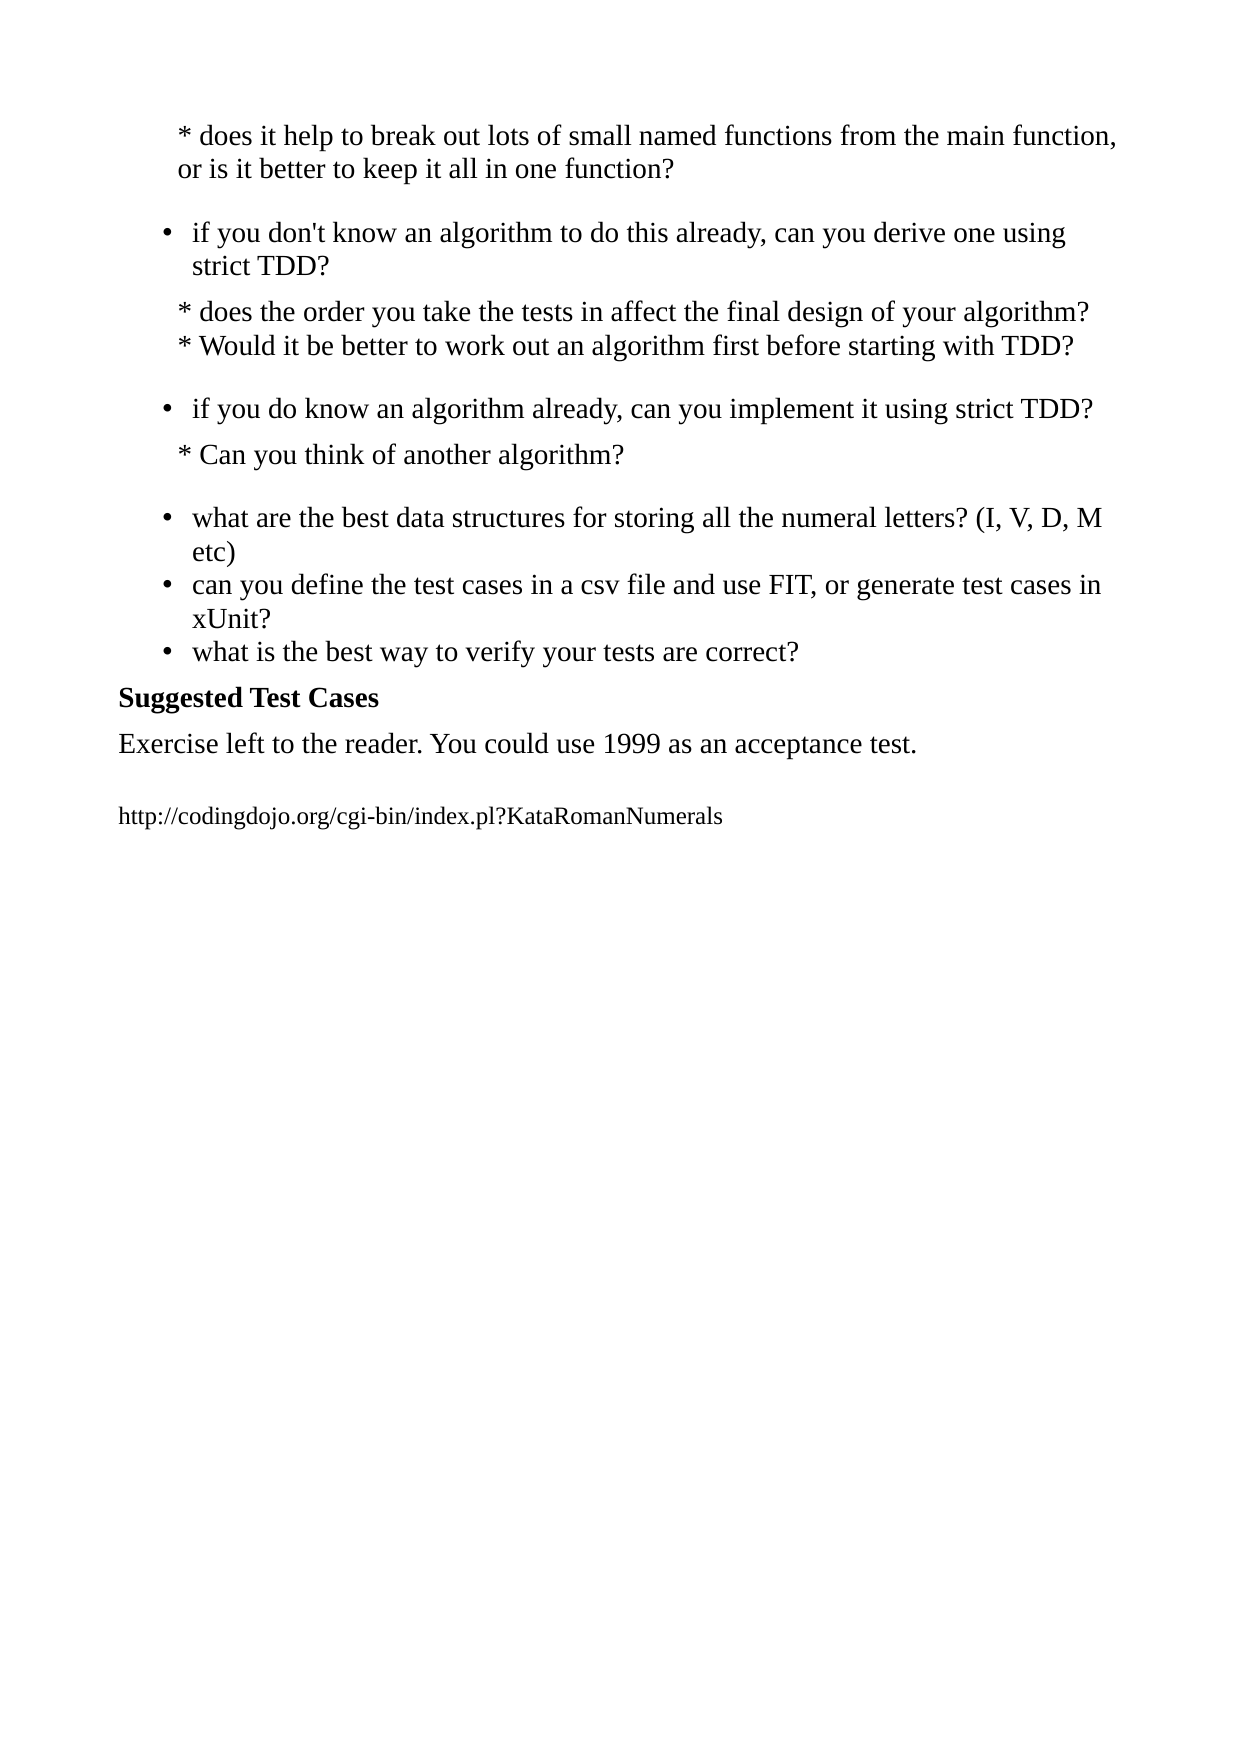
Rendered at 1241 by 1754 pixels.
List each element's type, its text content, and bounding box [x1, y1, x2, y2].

text Exercise left to the reader. You could use 1999 as an acceptance test. [118, 727, 1122, 760]
list can you define the test cases in a csv file and use FIT, or generate test cases in xUnit? [162, 567, 1122, 634]
list if you don't know an algorithm to do this already, can you derive one using strict TDD? [162, 215, 1122, 282]
list * Would it be better to work out an algorithm first before starting with TDD? [177, 328, 1122, 361]
list what are the best data structures for storing all the numeral letters? (I, V, D, M etc) [162, 500, 1122, 567]
list if you do know an algorithm already, can you implement it using strict TDD? [162, 391, 1122, 424]
list * Can you think of another algorithm? [177, 437, 1122, 471]
list * does the order you take the tests in affect the final design of your algorithm? [177, 294, 1122, 328]
text http://codingdojo.org/cgi-bin/index.pl?KataRomanNumerals [118, 801, 1122, 830]
list what is the best way to verify your tests are correct? [162, 634, 1122, 668]
list * does it help to break out lots of small named functions from the main function, or is it better to keep it all in one function? [177, 118, 1122, 185]
text Suggested Test Cases [118, 681, 1122, 714]
